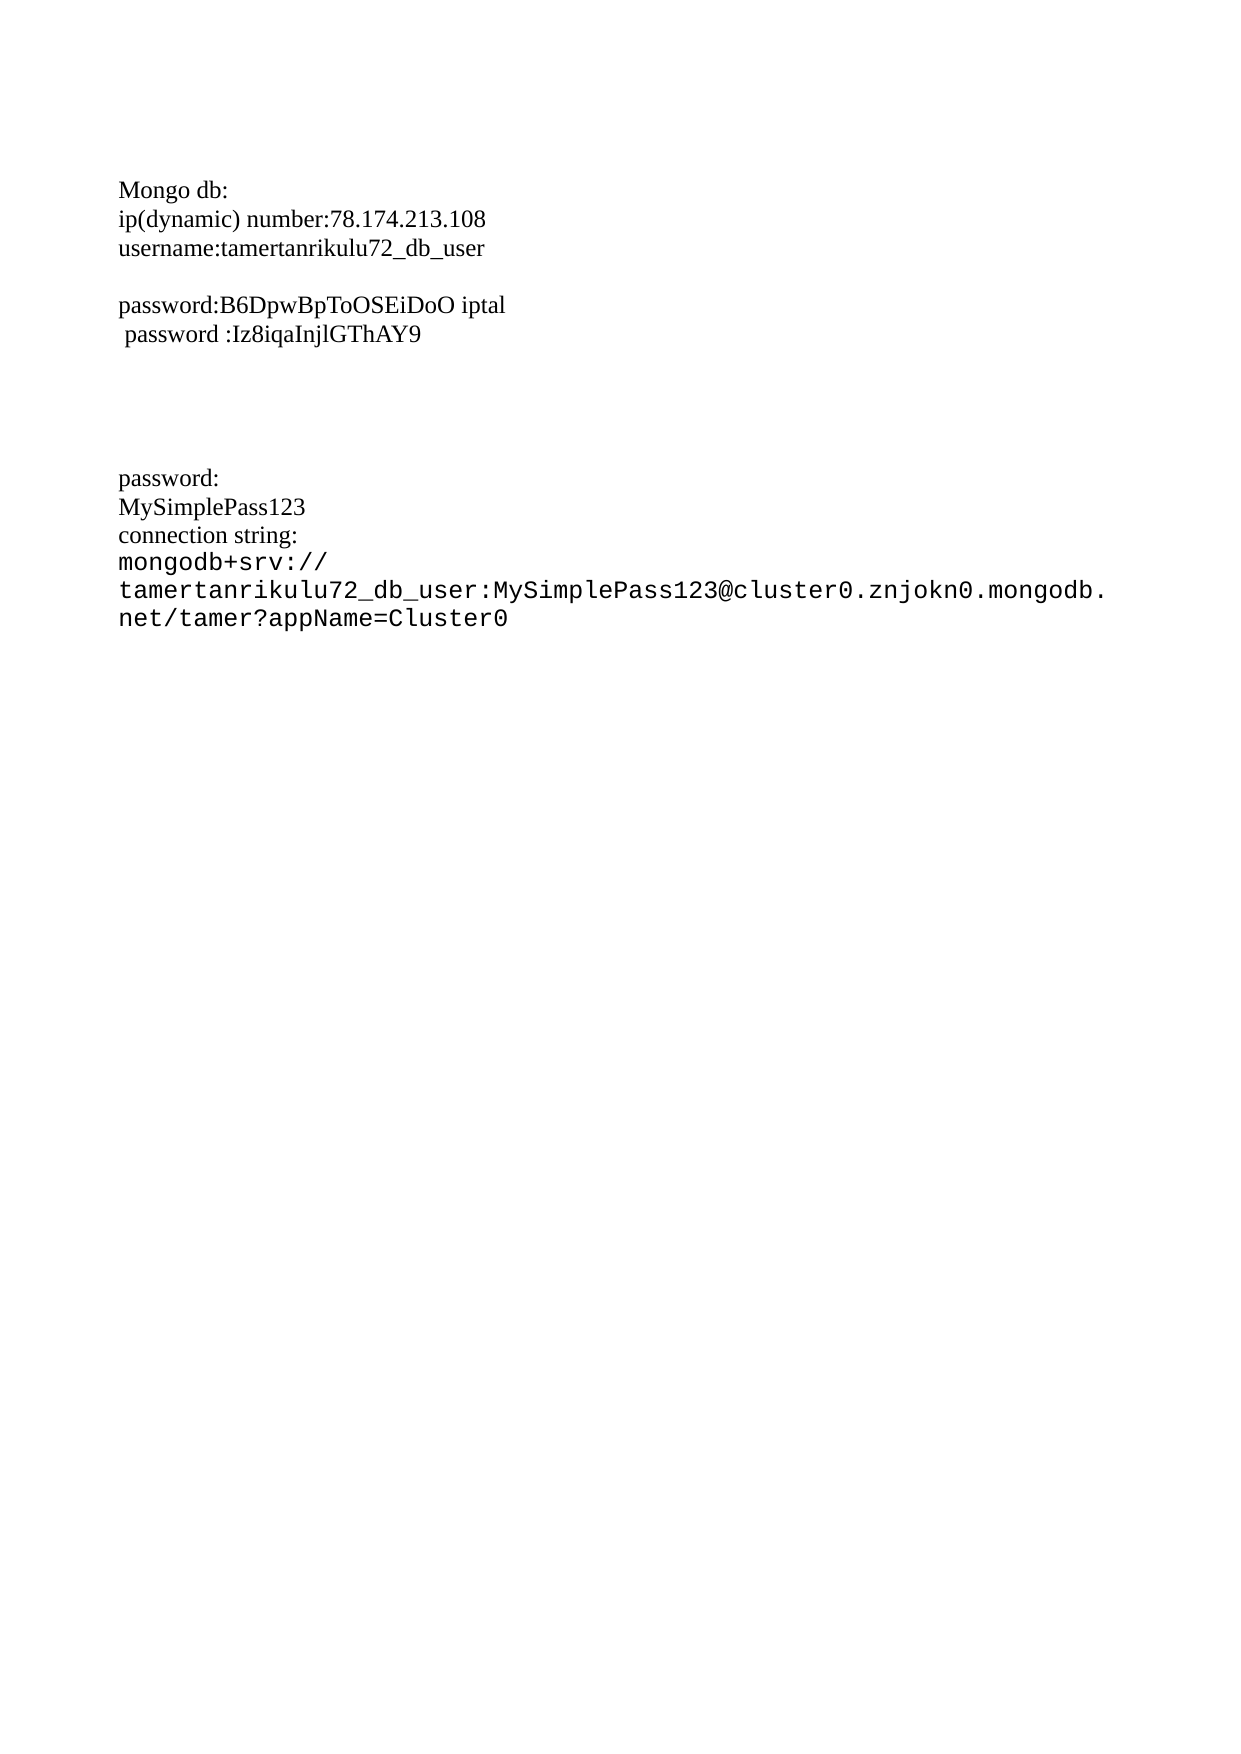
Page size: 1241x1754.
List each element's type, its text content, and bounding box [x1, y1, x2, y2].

text username:tamertanrikulu72_db_user [118, 233, 1122, 262]
text connection string: [118, 521, 1122, 549]
text password:B6DpwBpToOSEiDoO iptal [118, 291, 1122, 319]
text password :Iz8iqaInjlGThAY9 [118, 319, 1122, 348]
text Mongo db: [118, 176, 1122, 204]
text MySimplePass123 [118, 492, 1122, 521]
text password: [118, 463, 1122, 492]
text ip(dynamic) number:78.174.213.108 [118, 204, 1122, 233]
text mongodb+srv://tamertanrikulu72_db_user:MySimplePass123@cluster0.znjokn0.mongodb.net/tamer?appName=Cluster0 [118, 549, 1122, 634]
